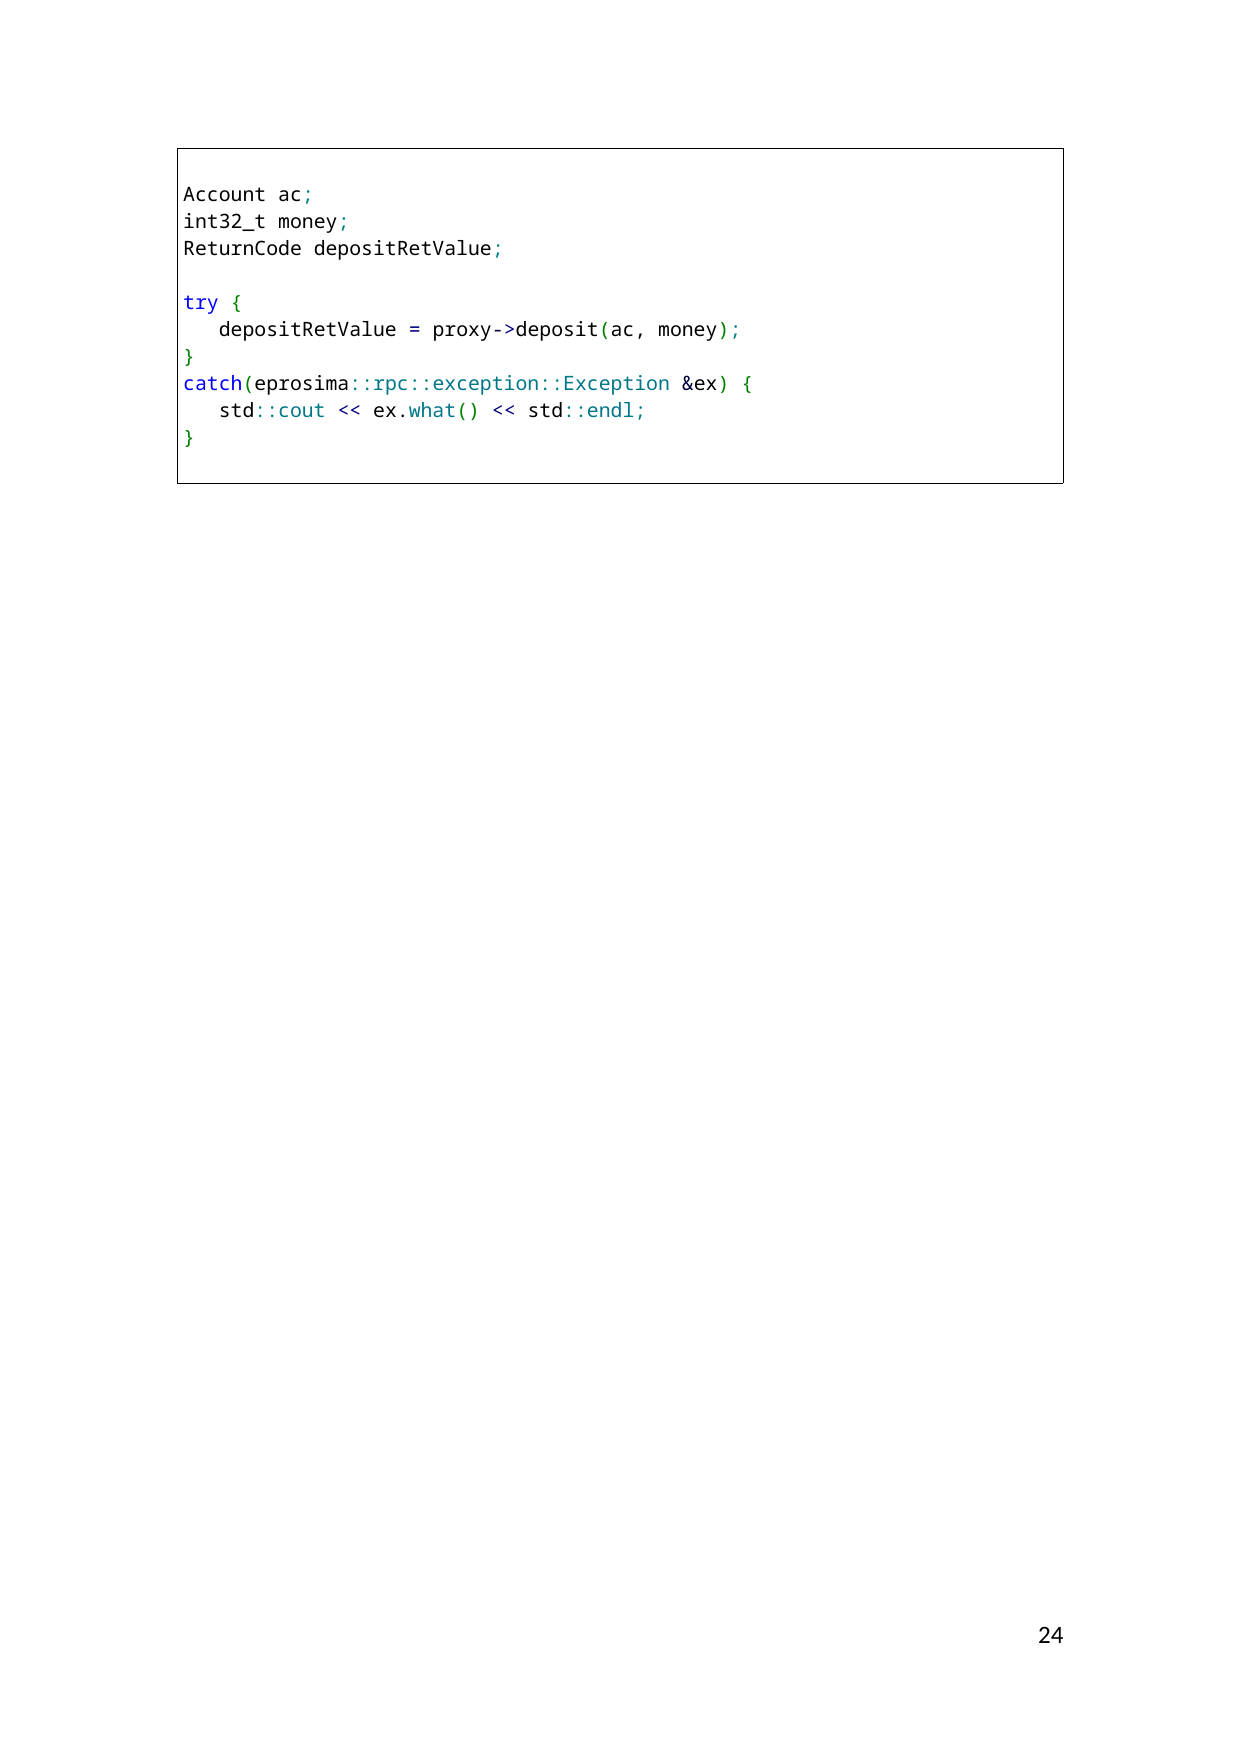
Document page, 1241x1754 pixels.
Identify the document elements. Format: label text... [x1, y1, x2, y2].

table_header Account ac; int32_t money; ReturnCode depositRetValue; try { depositRetValue = proxy->deposit(ac, money); } catch(eprosima::rpc::exception::Exception &ex) { std::cout << ex.what() << std::endl; } [178, 149, 1063, 483]
